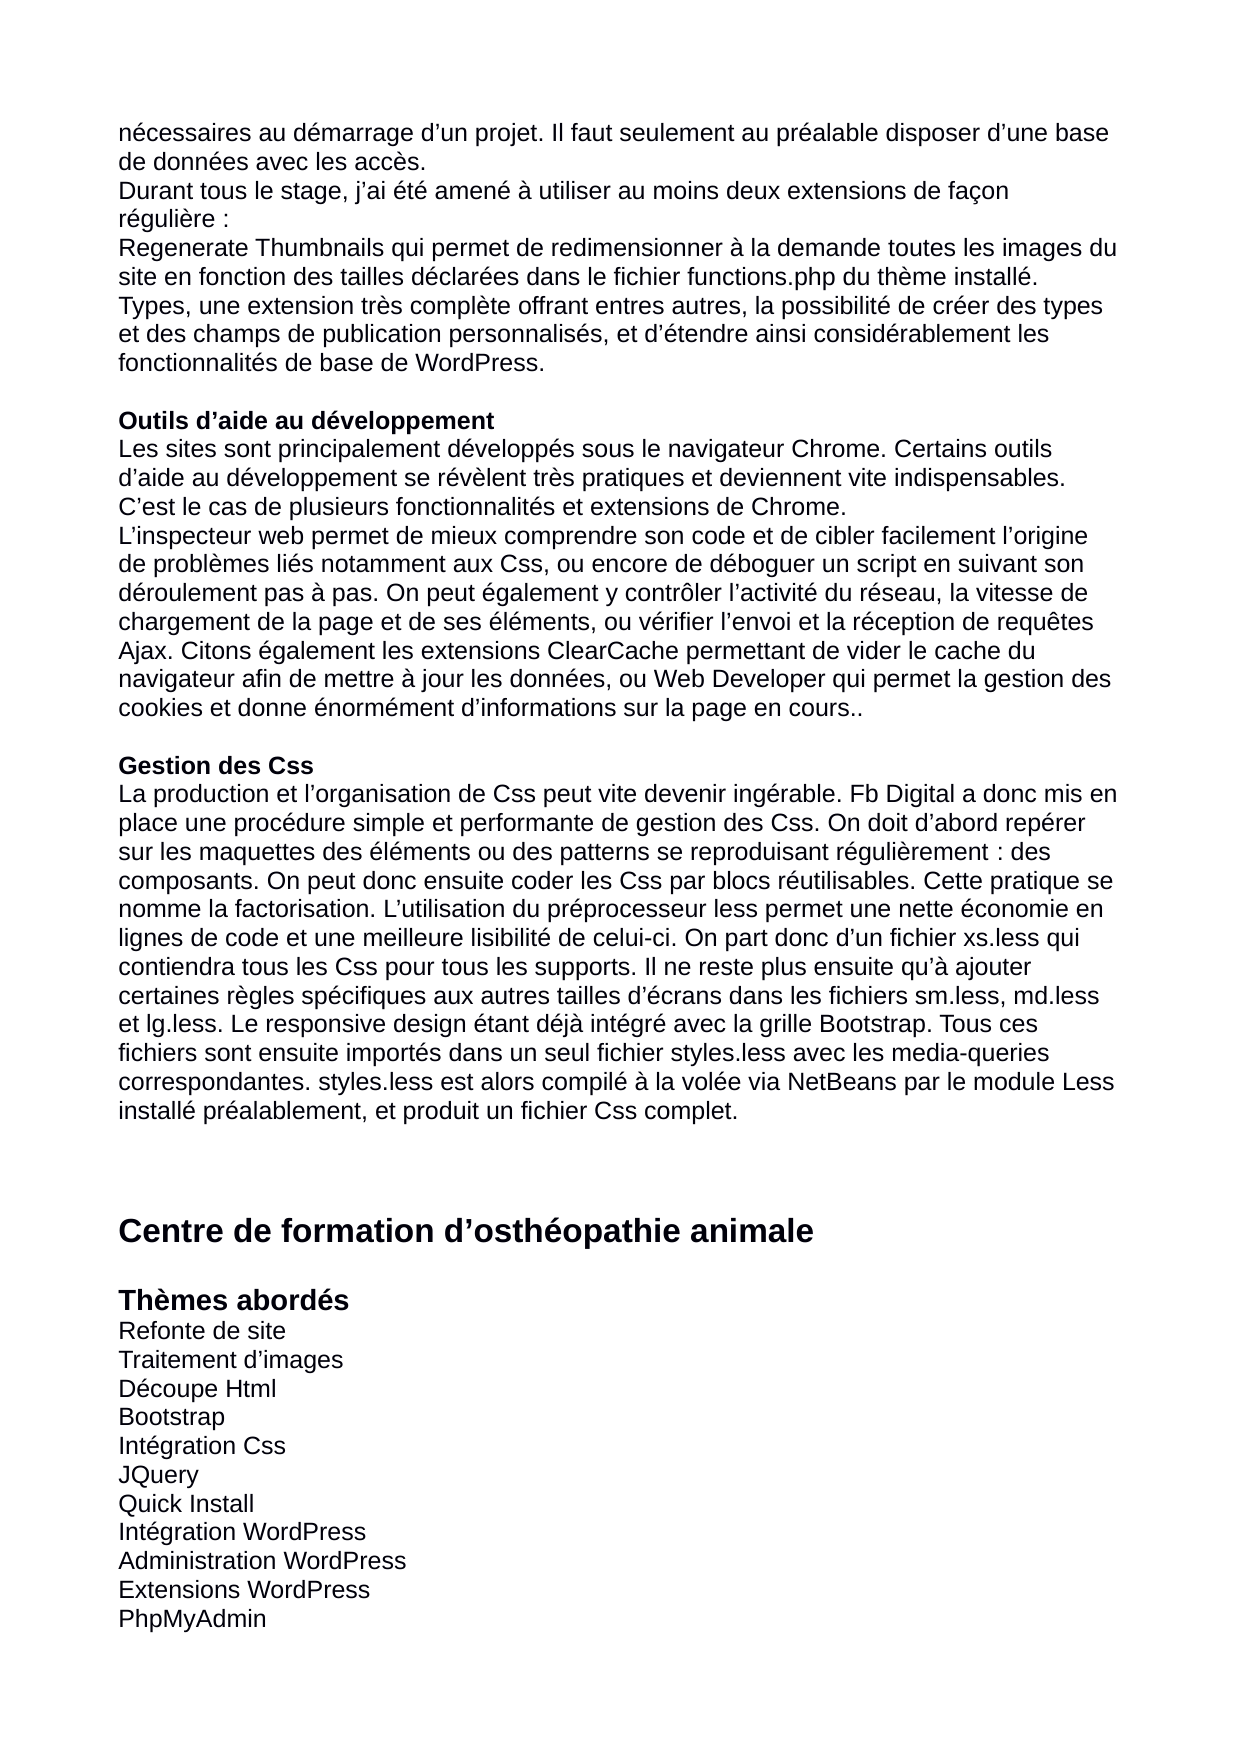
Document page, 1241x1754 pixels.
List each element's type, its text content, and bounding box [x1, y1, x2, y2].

text L’inspecteur web permet de mieux comprendre son code et de cibler facilement l’origine de problèmes liés notamment aux Css, ou encore de déboguer un script en suivant son déroulement pas à pas. On peut également y contrôler l’activité du réseau, la vitesse de chargement de la page et de ses éléments, ou vérifier l’envoi et la réception de requêtes Ajax. Citons également les extensions ClearCache permettant de vider le cache du navigateur afin de mettre à jour les données, ou Web Developer qui permet la gestion des cookies et donne énormément d’informations sur la page en cours.. [118, 521, 1122, 722]
text Intégration Css JQuery [118, 1431, 1122, 1489]
text Regenerate Thumbnails qui permet de redimensionner à la demande toutes les images du site en fonction des tailles déclarées dans le fichier functions.php du thème installé. [118, 233, 1122, 291]
text Outils d’aide au développement [118, 406, 1122, 434]
text Quick Install Intégration WordPress [118, 1489, 1122, 1546]
text Découpe Html [118, 1374, 1122, 1402]
text Administration WordPress [118, 1546, 1122, 1575]
text Types, une extension très complète offrant entres autres, la possibilité de créer des types et des champs de publication personnalisés, et d’étendre ainsi considérablement les fonctionnalités de base de WordPress. [118, 291, 1122, 377]
text Extensions WordPress [118, 1575, 1122, 1604]
text Les sites sont principalement développés sous le navigateur Chrome. Certains outils d’aide au développement se révèlent très pratiques et deviennent vite indispensables. C’est le cas de plusieurs fonctionnalités et extensions de Chrome. [118, 434, 1122, 521]
text Traitement d’images [118, 1345, 1122, 1374]
text Refonte de site [118, 1316, 1122, 1345]
text Durant tous le stage, j’ai été amené à utiliser au moins deux extensions de façon régulière : [118, 176, 1122, 233]
text Bootstrap [118, 1402, 1122, 1431]
text PhpMyAdmin [118, 1604, 1122, 1632]
text La production et l’organisation de Css peut vite devenir ingérable. Fb Digital a donc mis en place une procédure simple et performante de gestion des Css. On doit d’abord repérer sur les maquettes des éléments ou des patterns se reproduisant régulièrement : des composants. On peut donc ensuite coder les Css par blocs réutilisables. Cette pratique se nomme la factorisation. L’utilisation du préprocesseur less permet une nette économie en lignes de code et une meilleure lisibilité de celui-ci. On part donc d’un fichier xs.less qui contiendra tous les Css pour tous les supports. Il ne reste plus ensuite qu’à ajouter certaines règles spécifiques aux autres tailles d’écrans dans les fichiers sm.less, md.less et lg.less. Le responsive design étant déjà intégré avec la grille Bootstrap. Tous ces fichiers sont ensuite importés dans un seul fichier styles.less avec les media-queries correspondantes. styles.less est alors compilé à la volée via NetBeans par le module Less installé préalablement, et produit un fichier Css complet. [118, 779, 1122, 1124]
text Centre de formation d’osthéopathie animale [118, 1211, 1122, 1249]
text nécessaires au démarrage d’un projet. Il faut seulement au préalable disposer d’une base de données avec les accès. [118, 118, 1122, 176]
text Thèmes abordés [118, 1283, 1122, 1316]
text Gestion des Css [118, 751, 1122, 779]
